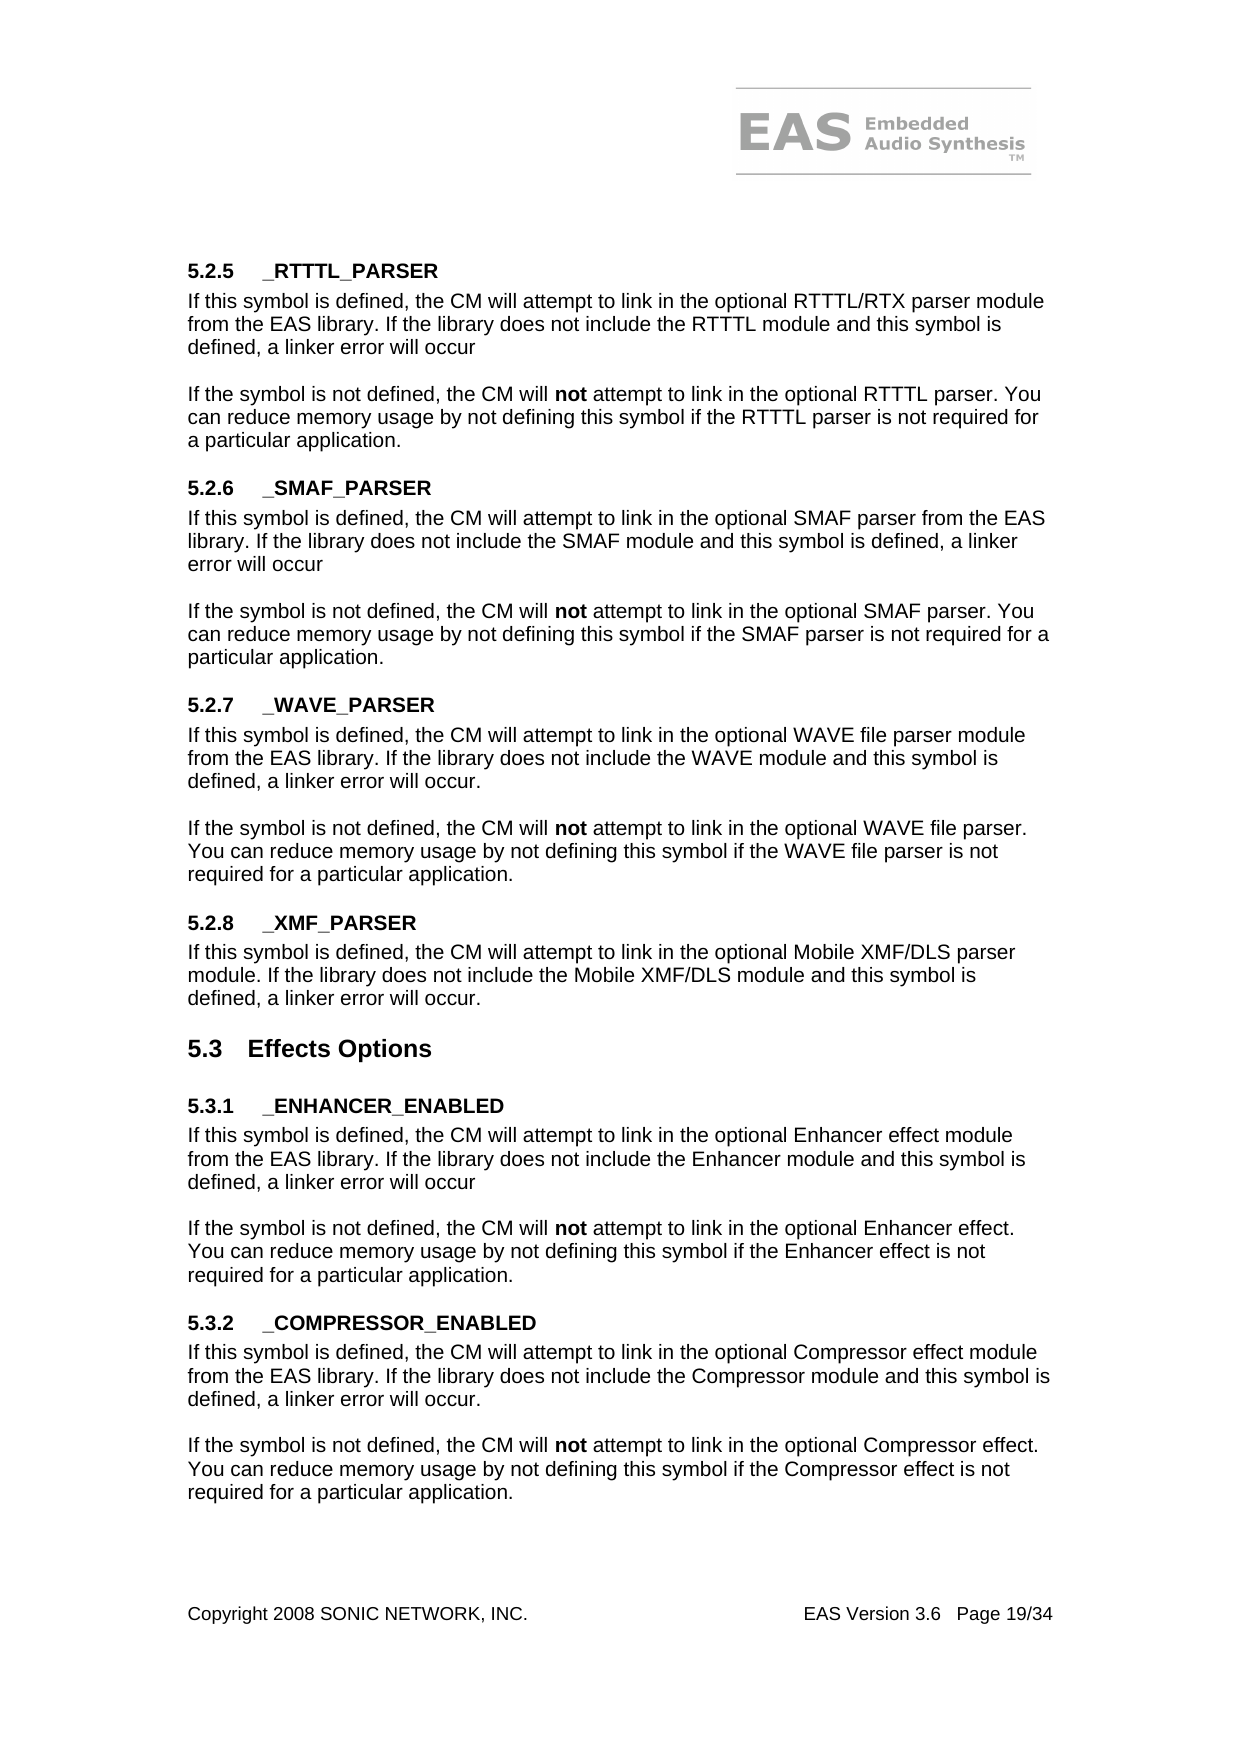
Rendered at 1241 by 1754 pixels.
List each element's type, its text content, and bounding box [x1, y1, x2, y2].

subtitle _XMF_PARSER [187, 911, 1053, 934]
subtitle _WAVE_PARSER [187, 694, 1053, 717]
subtitle _COMPRESSOR_ENABLED [187, 1311, 1053, 1335]
subtitle _SMAF_PARSER [187, 477, 1053, 500]
text If this symbol is defined, the CM will attempt to link in the optional Mobile XMF/DLS parser module. If the library does not include the Mobile XMF/DLS module and this symbol is defined, a linker error will occur. [187, 941, 1053, 1010]
text If the symbol is not defined, the CM will not attempt to link in the optional Compressor effect. You can reduce memory usage by not defining this symbol if the Compressor effect is not required for a particular application. [187, 1434, 1053, 1503]
text If this symbol is defined, the CM will attempt to link in the optional SMAF parser from the EAS library. If the library does not include the SMAF module and this symbol is defined, a linker error will occur [187, 506, 1053, 576]
text If this symbol is defined, the CM will attempt to link in the optional WAVE file parser module from the EAS library. If the library does not include the WAVE module and this symbol is defined, a linker error will occur. [187, 723, 1053, 793]
subtitle _RTTTL_PARSER [187, 260, 1053, 283]
subtitle _ENHANCER_ENABLED [187, 1094, 1053, 1118]
text If the symbol is not defined, the CM will not attempt to link in the optional SMAF parser. You can reduce memory usage by not defining this symbol if the SMAF parser is not required for a particular application. [187, 599, 1053, 669]
text If the symbol is not defined, the CM will not attempt to link in the optional WAVE file parser. You can reduce memory usage by not defining this symbol if the WAVE file parser is not required for a particular application. [187, 816, 1053, 886]
text If this symbol is defined, the CM will attempt to link in the optional Compressor effect module from the EAS library. If the library does not include the Compressor module and this symbol is defined, a linker error will occur. [187, 1341, 1053, 1411]
text If the symbol is not defined, the CM will not attempt to link in the optional Enhancer effect. You can reduce memory usage by not defining this symbol if the Enhancer effect is not required for a particular application. [187, 1217, 1053, 1286]
text If this symbol is defined, the CM will attempt to link in the optional RTTTL/RTX parser module from the EAS library. If the library does not include the RTTTL module and this symbol is defined, a linker error will occur [187, 289, 1053, 359]
picture [732, 84, 1037, 181]
text If this symbol is defined, the CM will attempt to link in the optional Enhancer effect module from the EAS library. If the library does not include the Enhancer module and this symbol is defined, a linker error will occur [187, 1124, 1053, 1193]
text If the symbol is not defined, the CM will not attempt to link in the optional RTTTL parser. You can reduce memory usage by not defining this symbol if the RTTTL parser is not required for a particular application. [187, 382, 1053, 452]
subtitle Effects Options [187, 1035, 1053, 1063]
